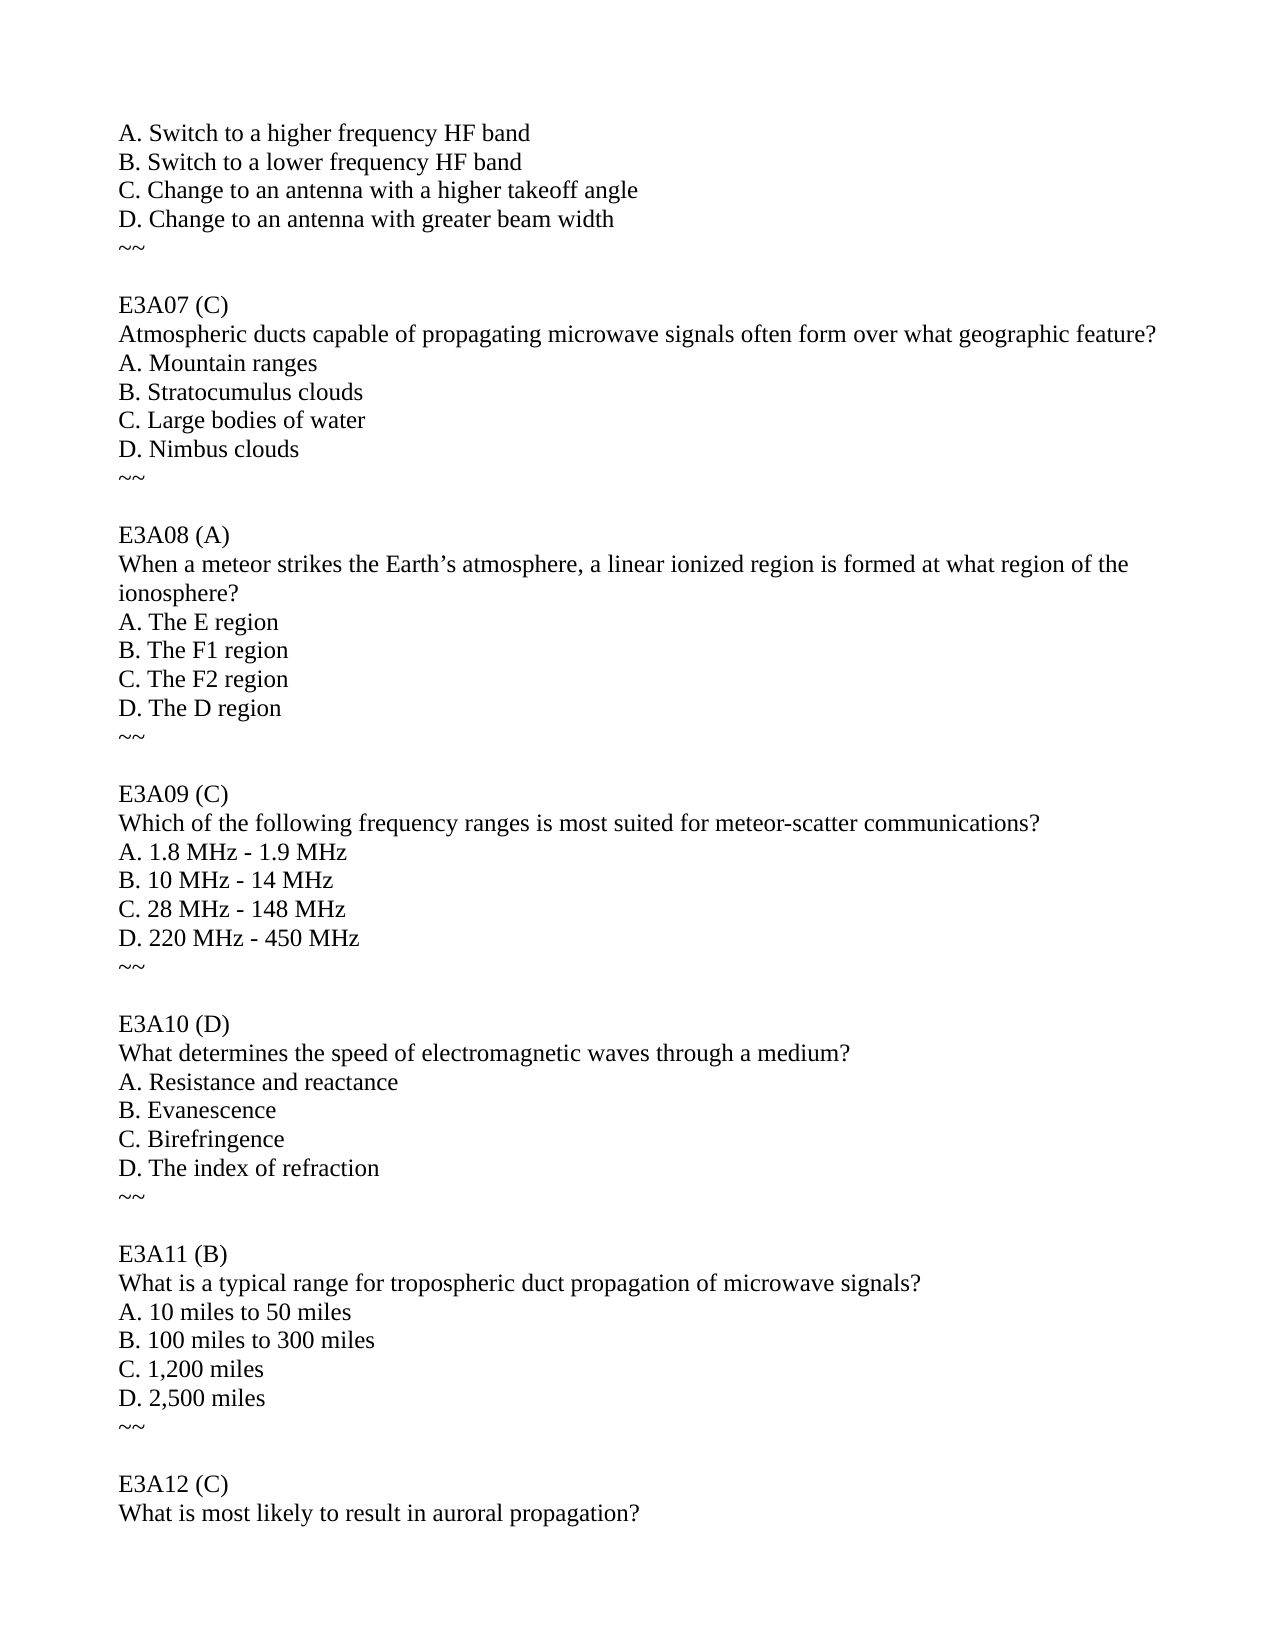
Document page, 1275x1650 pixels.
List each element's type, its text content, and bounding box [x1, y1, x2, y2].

text B. Stratocumulus clouds [118, 377, 1157, 406]
text B. The F1 region [118, 636, 1157, 664]
text D. 220 MHz - 450 MHz [118, 923, 1157, 952]
text ~~ [118, 722, 1157, 751]
text ~~ [118, 952, 1157, 981]
text A. 1.8 MHz - 1.9 MHz [118, 837, 1157, 866]
text A. Resistance and reactance [118, 1067, 1157, 1096]
text C. 1,200 miles [118, 1354, 1157, 1383]
text C. 28 MHz - 148 MHz [118, 894, 1157, 923]
text B. 100 miles to 300 miles [118, 1326, 1157, 1354]
text ~~ [118, 1182, 1157, 1211]
text B. Switch to a lower frequency HF band [118, 147, 1157, 176]
text D. 2,500 miles [118, 1383, 1157, 1412]
text ~~ [118, 233, 1157, 262]
text D. Change to an antenna with greater beam width [118, 204, 1157, 233]
text E3A09 (C) [118, 779, 1157, 808]
text E3A12 (C) [118, 1469, 1157, 1498]
text What determines the speed of electromagnetic waves through a medium? [118, 1038, 1157, 1067]
text What is a typical range for tropospheric duct propagation of microwave signals? [118, 1268, 1157, 1297]
text C. Change to an antenna with a higher takeoff angle [118, 176, 1157, 204]
text What is most likely to result in auroral propagation? [118, 1498, 1157, 1527]
text C. The F2 region [118, 664, 1157, 693]
text E3A07 (C) [118, 291, 1157, 319]
text A. Mountain ranges [118, 348, 1157, 377]
text Atmospheric ducts capable of propagating microwave signals often form over what geographic feature? [118, 319, 1157, 348]
text ~~ [118, 1412, 1157, 1441]
text D. The index of refraction [118, 1153, 1157, 1182]
text E3A10 (D) [118, 1009, 1157, 1038]
text D. Nimbus clouds [118, 434, 1157, 463]
text C. Large bodies of water [118, 406, 1157, 434]
text A. The E region [118, 607, 1157, 636]
text Which of the following frequency ranges is most suited for meteor-scatter communications? [118, 808, 1157, 837]
text B. Evanescence [118, 1096, 1157, 1124]
text E3A08 (A) [118, 521, 1157, 549]
text ~~ [118, 463, 1157, 492]
text E3A11 (B) [118, 1239, 1157, 1268]
text A. 10 miles to 50 miles [118, 1297, 1157, 1326]
text A. Switch to a higher frequency HF band [118, 118, 1157, 147]
text When a meteor strikes the Earth’s atmosphere, a linear ionized region is formed at what region of the ionosphere? [118, 549, 1157, 607]
text D. The D region [118, 693, 1157, 722]
text C. Birefringence [118, 1124, 1157, 1153]
text B. 10 MHz - 14 MHz [118, 866, 1157, 894]
